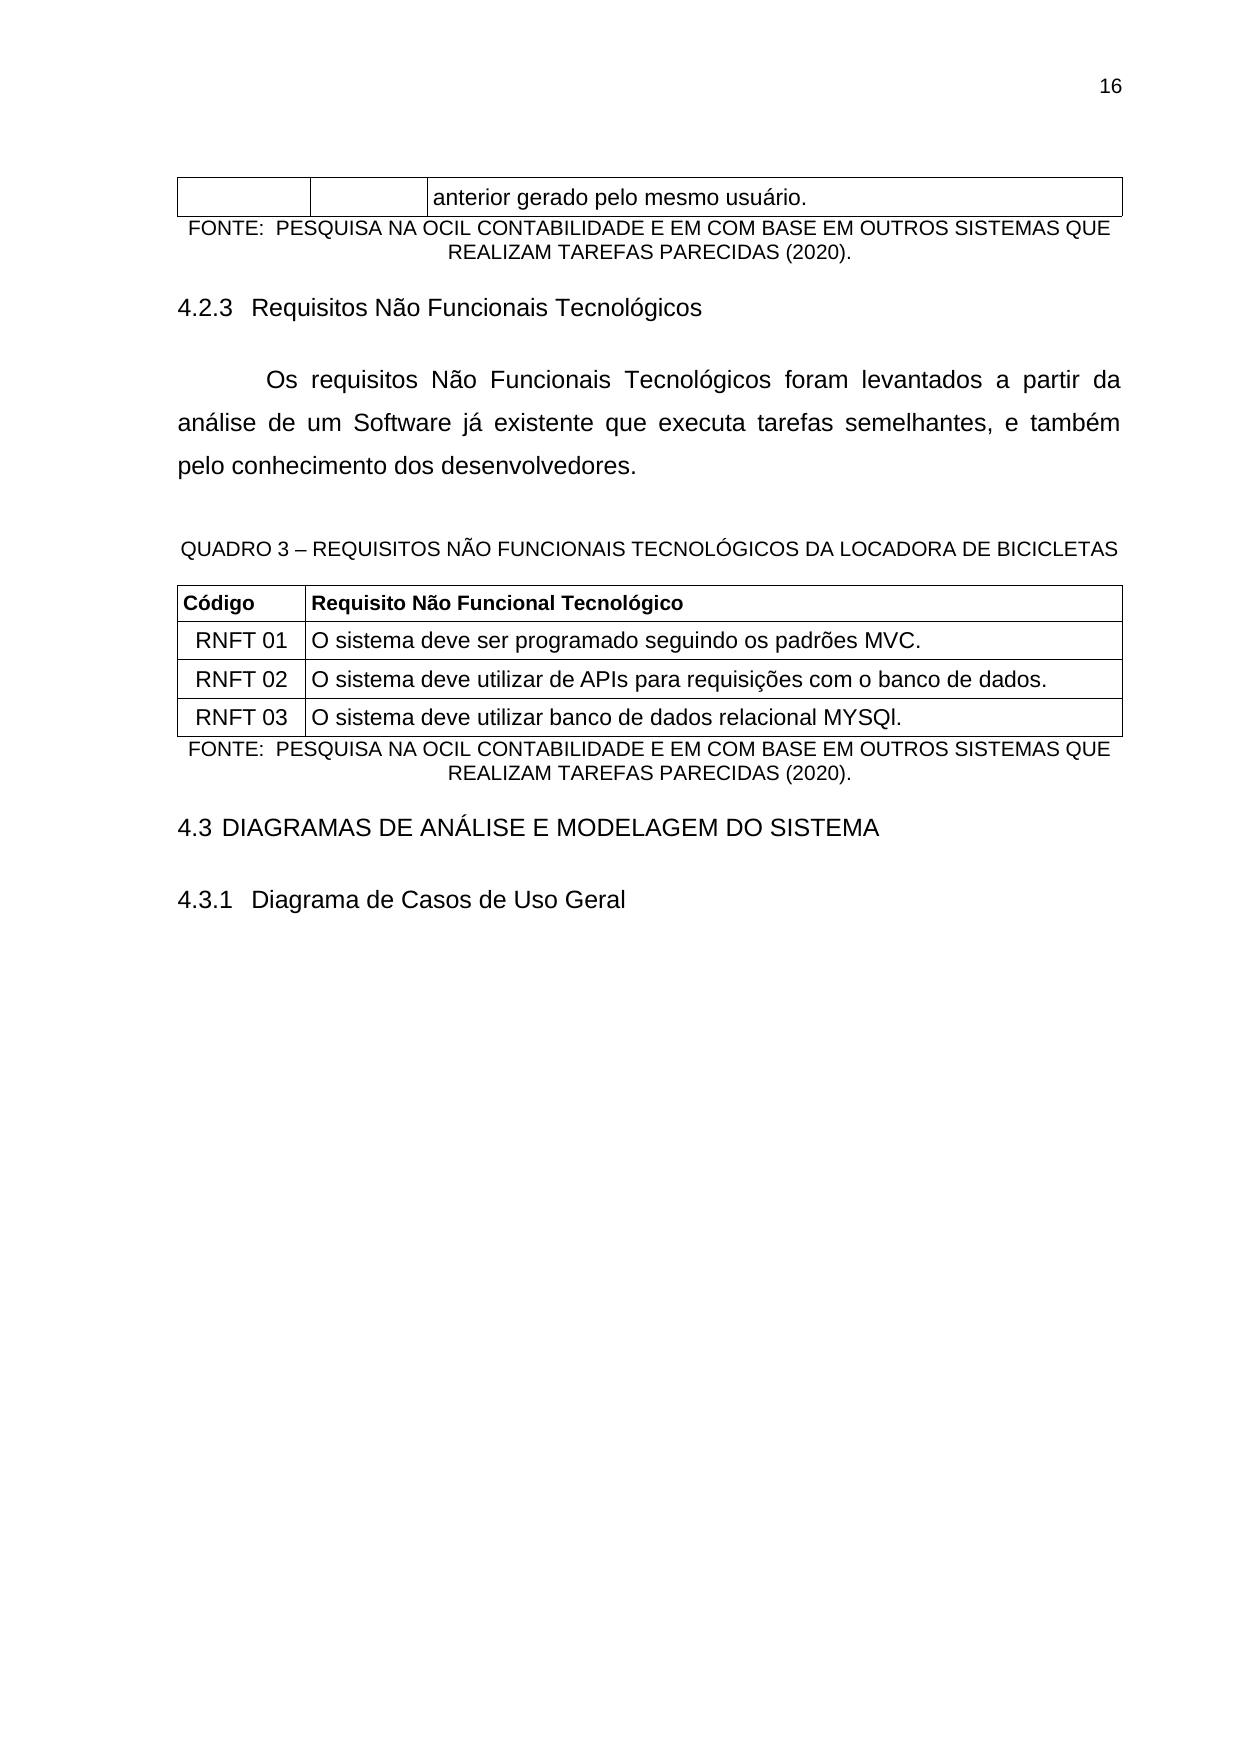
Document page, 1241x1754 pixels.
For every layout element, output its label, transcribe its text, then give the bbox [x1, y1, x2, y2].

table_cell O sistema deve utilizar banco de dados relacional MYSQl. [306, 699, 1122, 736]
table_cell O sistema deve utilizar de APIs para requisições com o banco de dados. [306, 660, 1122, 698]
subtitle Diagramas de análise e modelagem do sistema [177, 813, 1122, 842]
subtitle Diagrama de Casos de Uso Geral [177, 885, 1122, 914]
text Os requisitos Não Funcionais Tecnológicos foram levantados a partir da análise de um Software já existente que executa tarefas semelhantes, e também pelo conhecimento dos desenvolvedores. [177, 364, 1122, 479]
table_cell RNFT 01 [178, 622, 305, 659]
table_cell [311, 178, 427, 216]
table_header Requisito Não Funcional Tecnológico [306, 586, 1122, 621]
text Quadro 3 – Requisitos não funcionais tecnológicos da locadora de bicicletas [177, 537, 1122, 561]
text Fonte: PESQUISA NA OCIL CONTABILIDADE E EM COM BASE EM OUTROS SISTEMAS QUE REALIZAM TAREFAS PARECIDAS (2020). [177, 737, 1122, 784]
table_cell RNFT 02 [178, 660, 305, 698]
subtitle Requisitos Não Funcionais Tecnológicos [177, 293, 1122, 321]
table_cell [178, 178, 310, 216]
text Fonte: PESQUISA NA OCIL CONTABILIDADE E EM COM BASE EM OUTROS SISTEMAS QUE REALIZAM TAREFAS PARECIDAS (2020). [177, 217, 1122, 264]
table_header Código [178, 586, 305, 621]
table_cell RNFT 03 [178, 699, 305, 736]
table_cell anterior gerado pelo mesmo usuário. [428, 178, 1122, 216]
table_cell O sistema deve ser programado seguindo os padrões MVC. [306, 622, 1122, 659]
